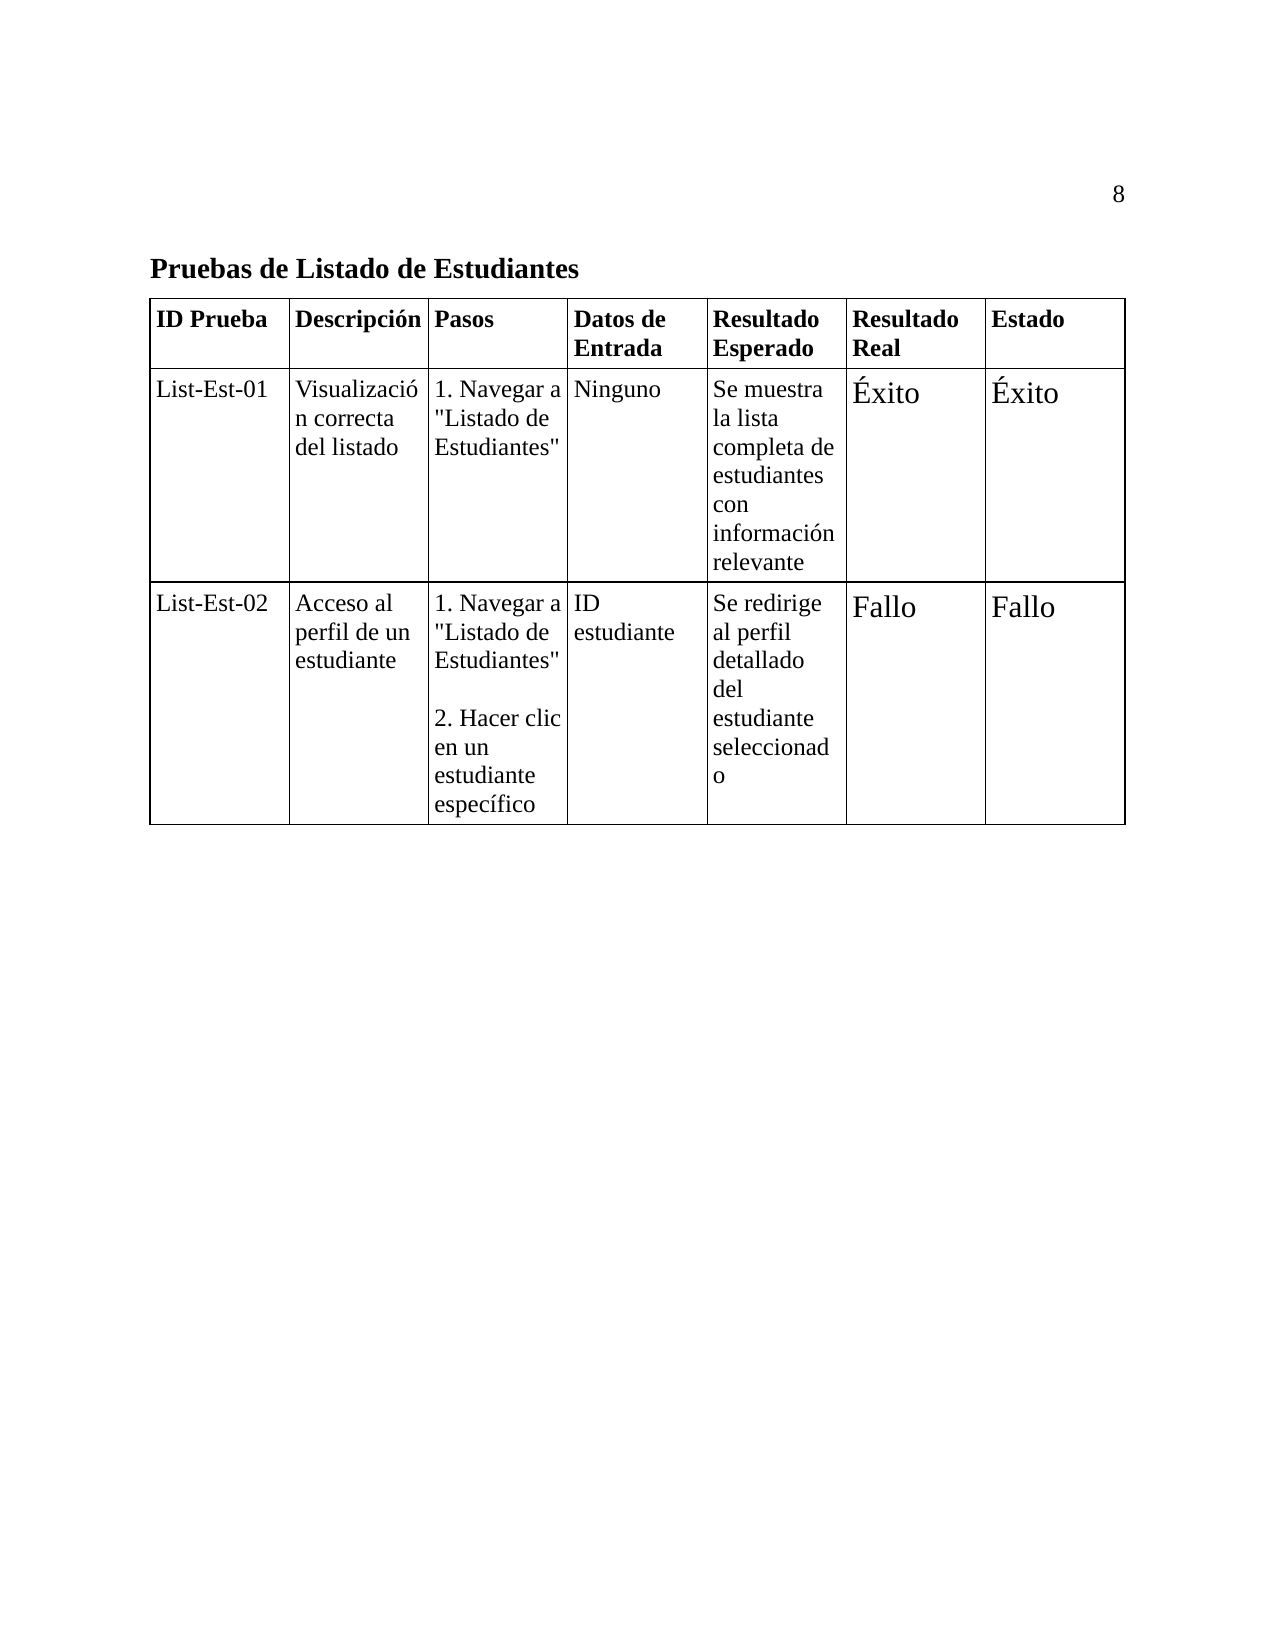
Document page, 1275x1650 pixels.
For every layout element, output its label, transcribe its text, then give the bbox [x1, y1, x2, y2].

table_header Descripción [290, 299, 428, 368]
table_cell Fallo [847, 583, 985, 824]
table_header Resultado Real [847, 299, 985, 368]
table_cell 1. Navegar a "Listado de Estudiantes" 2. Hacer clic en un estudiante específico [429, 583, 567, 824]
table_header Pasos [429, 299, 567, 368]
table_header Resultado Esperado [708, 299, 846, 368]
table_cell 1. Navegar a "Listado de Estudiantes" [429, 369, 567, 581]
table_cell Se redirige al perfil detallado del estudiante seleccionado [708, 583, 846, 824]
subtitle Pruebas de Listado de Estudiantes [150, 252, 1125, 285]
table_cell Fallo [986, 583, 1124, 824]
table_cell Acceso al perfil de un estudiante [290, 583, 428, 824]
table_cell List-Est-01 [151, 369, 289, 581]
table_cell Ninguno [568, 369, 707, 581]
table_cell Visualización correcta del listado [290, 369, 428, 581]
table_cell ID estudiante [568, 583, 707, 824]
table_cell Se muestra la lista completa de estudiantes con información relevante [708, 369, 846, 581]
table_header Datos de Entrada [568, 299, 707, 368]
table_header ID Prueba [151, 299, 289, 368]
table_cell Éxito [847, 369, 985, 581]
table_cell Éxito [986, 369, 1124, 581]
table_cell List-Est-02 [151, 583, 289, 824]
table_header Estado [986, 299, 1124, 368]
